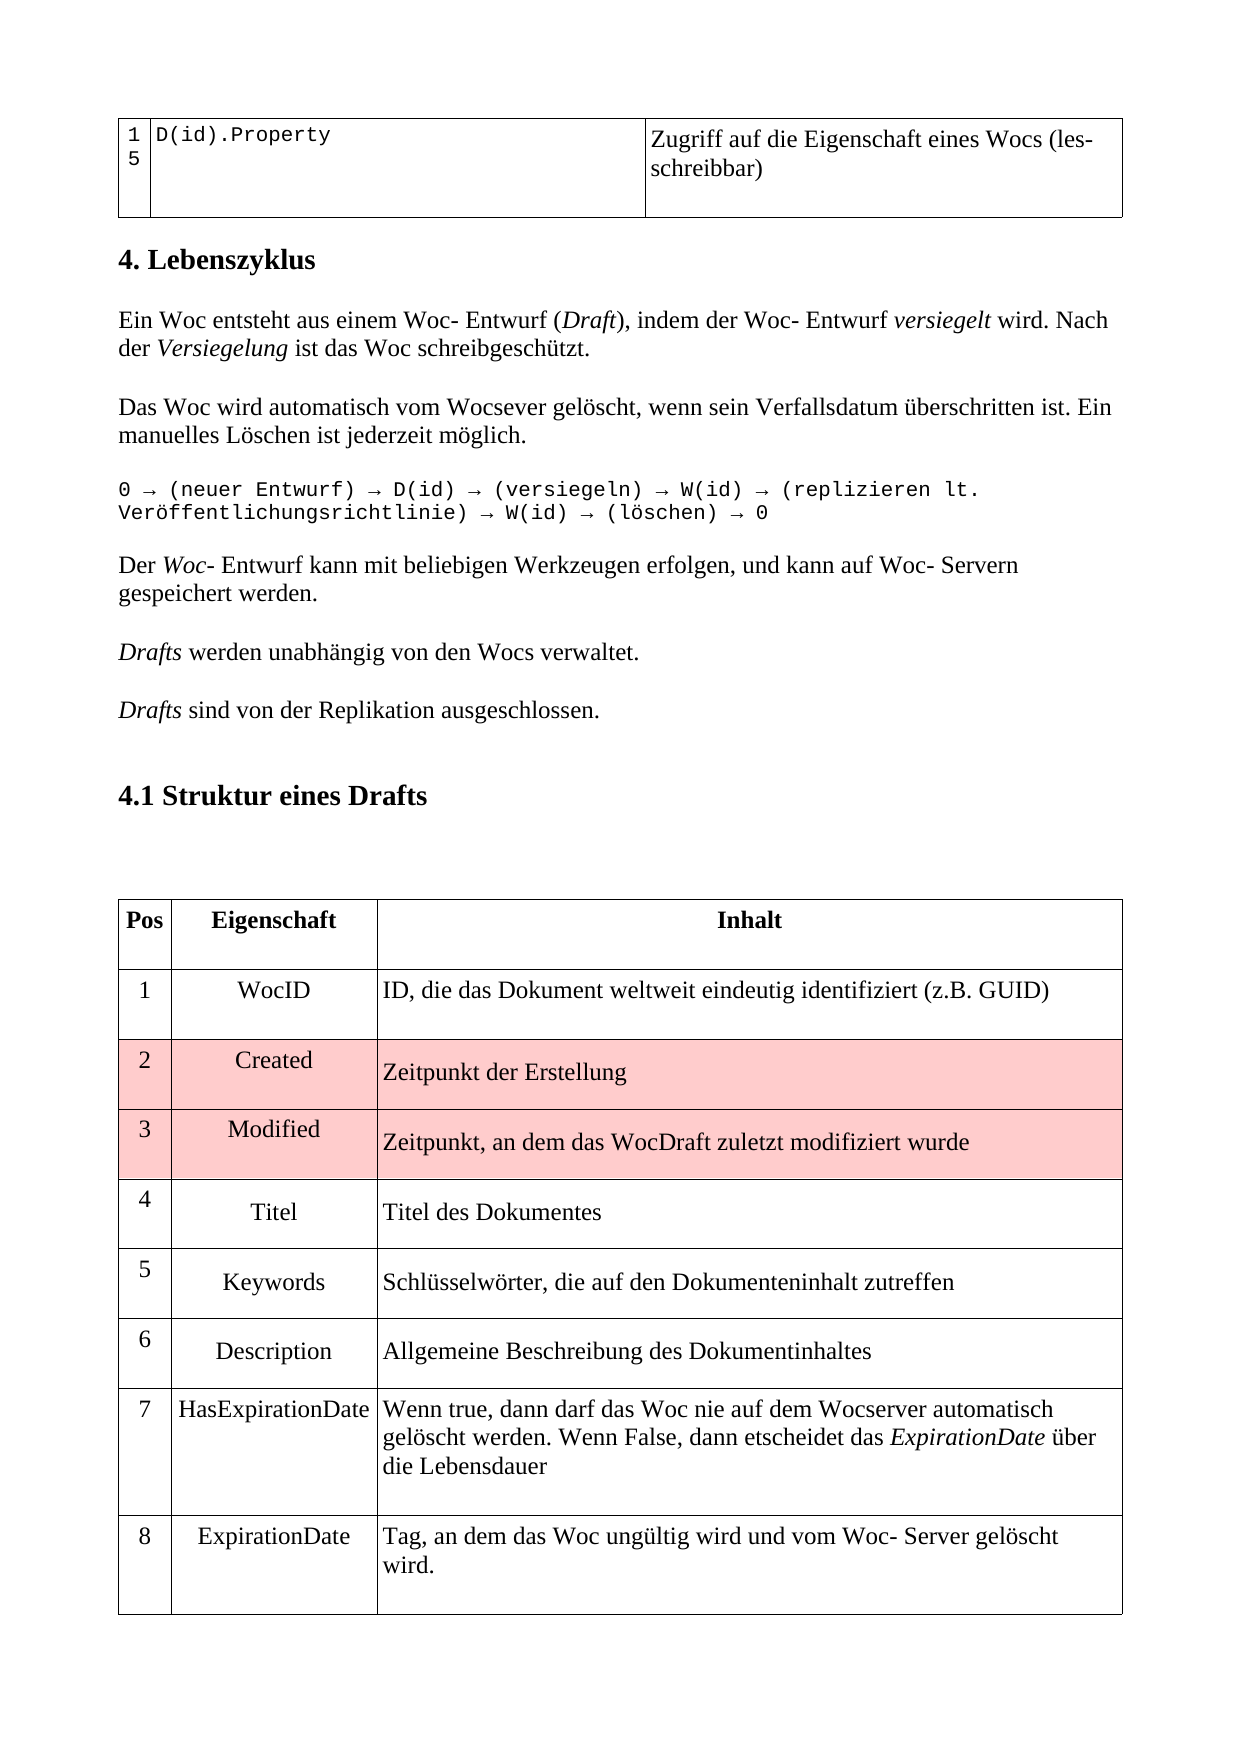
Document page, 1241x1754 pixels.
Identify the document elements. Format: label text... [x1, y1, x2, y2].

table_cell Zeitpunkt, an dem das WocDraft zuletzt modifiziert wurde [378, 1110, 1122, 1178]
text Drafts sind von der Replikation ausgeschlossen. [118, 695, 1122, 724]
table_cell 1 [119, 970, 171, 1039]
table_cell HasExpirationDate [172, 1389, 377, 1515]
subtitle 4.1 Struktur eines Drafts [118, 778, 1122, 812]
table_cell Zugriff auf die Eigenschaft eines Wocs (les- schreibbar) [646, 119, 1122, 217]
table_header Inhalt [378, 900, 1122, 969]
table_cell 4 [119, 1180, 171, 1248]
table_cell Modified [172, 1110, 377, 1178]
table_cell Keywords [172, 1249, 377, 1318]
table_cell 7 [119, 1389, 171, 1515]
table_cell 2 [119, 1040, 171, 1109]
text Ein Woc entsteht aus einem Woc- Entwurf (Draft), indem der Woc- Entwurf versiegelt wird. Nach der Versiegelung ist das Woc schreibgeschützt. [118, 305, 1122, 362]
table_cell Wenn true, dann darf das Woc nie auf dem Wocserver automatisch gelöscht werden. Wenn False, dann etscheidet das ExpirationDate über die Lebensdauer [378, 1389, 1122, 1515]
table_cell Created [172, 1040, 377, 1109]
table_cell 8 [119, 1516, 171, 1614]
table_cell Description [172, 1319, 377, 1388]
text 0 → (neuer Entwurf) → D(id) → (versiegeln) → W(id) → (replizieren lt. Veröffentlichungsrichtlinie) → W(id) → (löschen) → 0 [118, 479, 1122, 526]
table_cell Allgemeine Beschreibung des Dokumentinhaltes [378, 1319, 1122, 1388]
table_cell ID, die das Dokument weltweit eindeutig identifiziert (z.B. GUID) [378, 970, 1122, 1039]
table_cell ExpirationDate [172, 1516, 377, 1614]
table_cell 5 [119, 1249, 171, 1318]
text Der Woc- Entwurf kann mit beliebigen Werkzeugen erfolgen, und kann auf Woc- Servern gespeichert werden. [118, 550, 1122, 607]
table_header Eigenschaft [172, 900, 377, 969]
table_cell Zeitpunkt der Erstellung [378, 1040, 1122, 1109]
table_cell 6 [119, 1319, 171, 1388]
subtitle 4. Lebenszyklus [118, 242, 1122, 275]
table_cell 15 [119, 119, 150, 217]
table_cell WocID [172, 970, 377, 1039]
table_cell Titel des Dokumentes [378, 1180, 1122, 1248]
table_cell Schlüsselwörter, die auf den Dokumenteninhalt zutreffen [378, 1249, 1122, 1318]
table_cell 3 [119, 1110, 171, 1178]
table_cell Tag, an dem das Woc ungültig wird und vom Woc- Server gelöscht wird. [378, 1516, 1122, 1614]
text Das Woc wird automatisch vom Wocsever gelöscht, wenn sein Verfallsdatum überschritten ist. Ein manuelles Löschen ist jederzeit möglich. [118, 392, 1122, 449]
text Drafts werden unabhängig von den Wocs verwaltet. [118, 637, 1122, 665]
table_cell D(id).Property [151, 119, 645, 217]
table_header Pos [119, 900, 171, 969]
table_cell Titel [172, 1180, 377, 1248]
